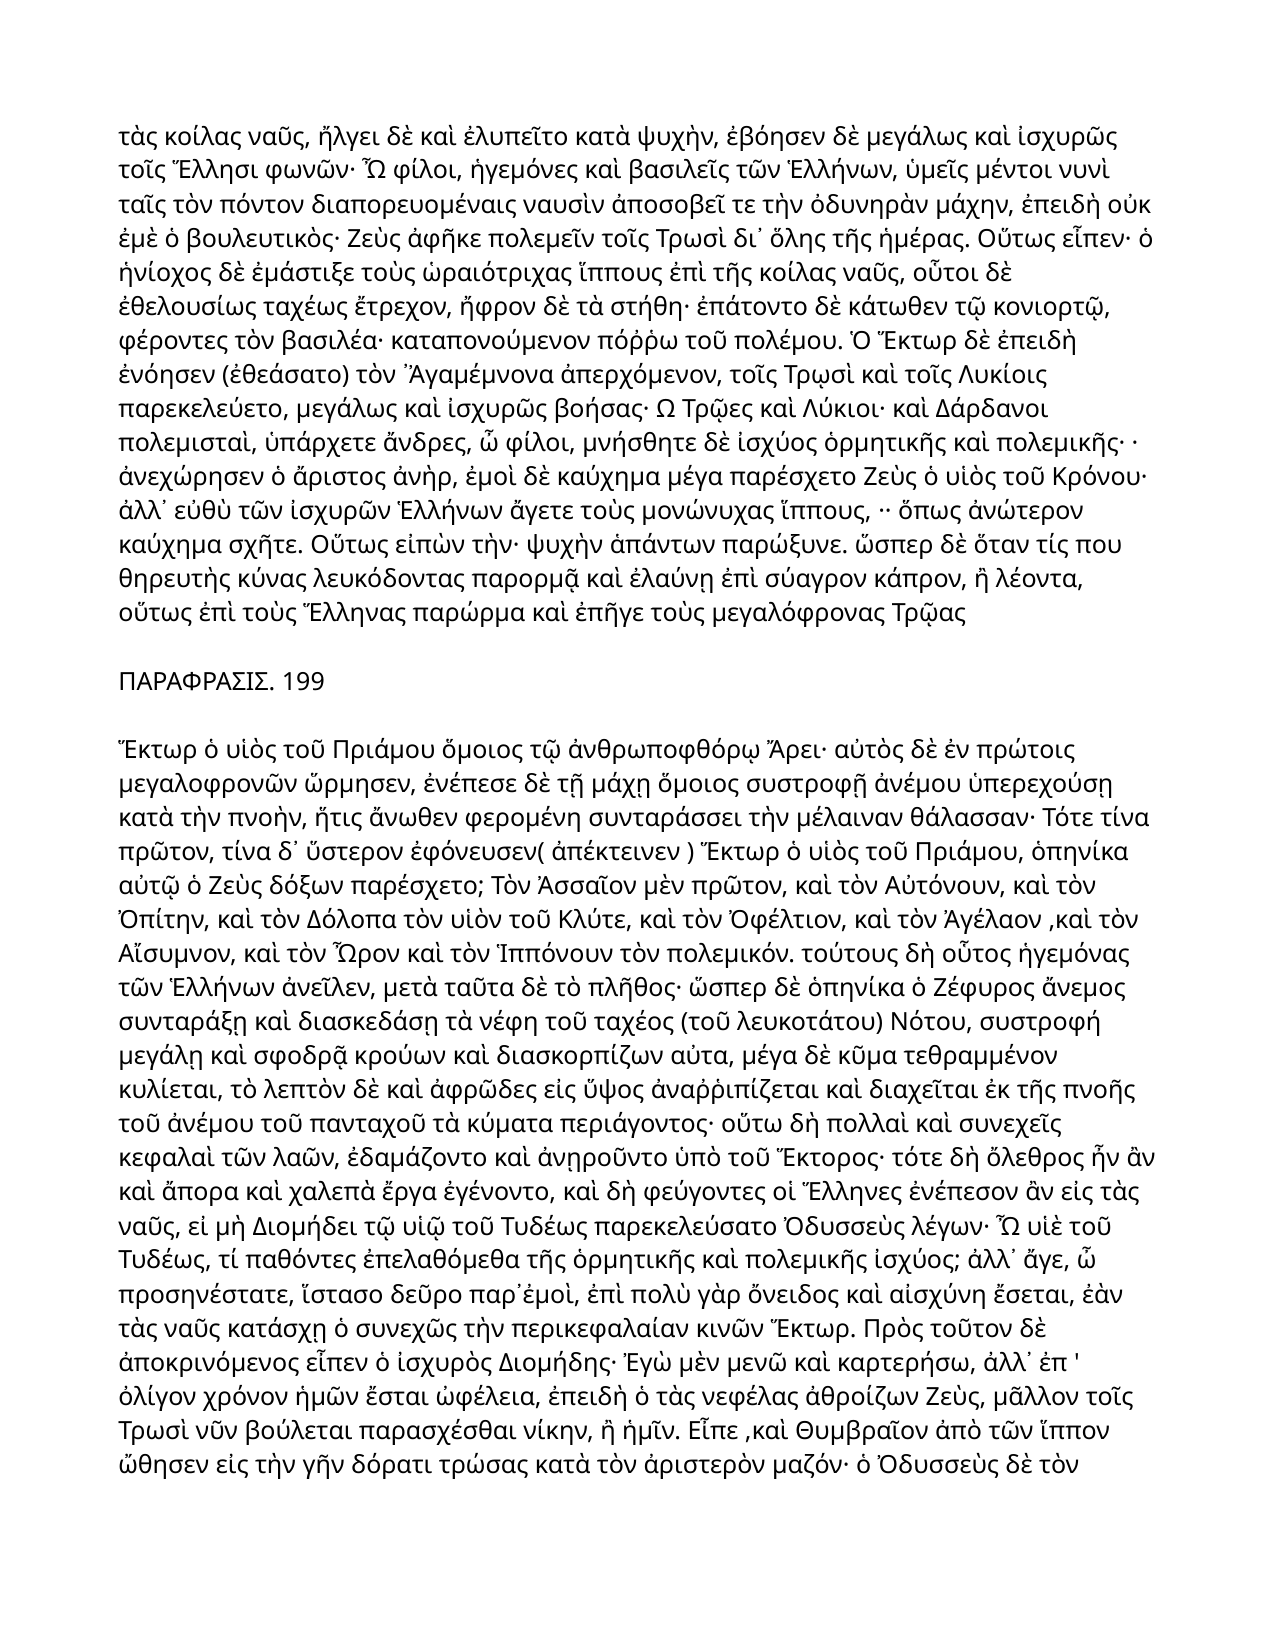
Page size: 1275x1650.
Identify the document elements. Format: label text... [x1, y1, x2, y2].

text Ἕκτωρ ὁ υἱὸς τοῦ Πριάμου ὅμοιος τῷ ἀνθρωποφθόρῳ Ἄρει· αὐτὸς δὲ ἐν πρώτοις μεγαλοφρονῶν ὥρμησεν, ἐνέπεσε δὲ τῇ μάχῃ ὅμοιος συστροφῇ ἀνέμου ὑπερεχούσῃ κατὰ τὴν πνοὴν, ἥτις ἄνωθεν φερομένη συνταράσσει τὴν μέλαιναν θάλασσαν· Τότε τίνα πρῶτον, τίνα δ᾽ ὕστερον ἐφόνευσεν( ἀπέκτεινεν ) Ἕκτωρ ὁ υἱὸς τοῦ Πριάμου, ὁπηνίκα αὐτῷ ὁ Ζεὺς δόξων παρέσχετο; Τὸν Ἀσσαῖον μὲν πρῶτον, καὶ τὸν Αὐτόνουν, καὶ τὸν Ὀπίτην, καὶ τὸν Δόλοπα τὸν υἱὸν τοῦ Κλύτε, καὶ τὸν Ὀφέλτιον, καὶ τὸν Ἀγέλαον ,καὶ τὸν Αἴσυμνον, καὶ τὸν Ὦρον καὶ τὸν Ἱππόνουν τὸν πολεμικόν. τούτους δὴ οὗτος ἡγεμόνας τῶν Ἑλλήνων ἀνεῖλεν, μετὰ ταῦτα δὲ τὸ πλῆθος· ὥσπερ δὲ ὁπηνίκα ὁ Ζέφυρος ἄνεμος συνταράξῃ καὶ διασκεδάσῃ τὰ νέφη τοῦ ταχέος (τοῦ λευκοτάτου) Νότου, συστροφή μεγάλῃ καὶ σφοδρᾷ κρούων καὶ διασκορπίζων αὐτα, μέγα δὲ κῦμα τεθραμμένον κυλίεται, τὸ λεπτὸν δὲ καὶ ἀφρῶδες εἰς ὕψος ἀναῤῥιπίζεται καὶ διαχεῖται ἐκ τῆς πνοῆς τοῦ ἀνέμου τοῦ πανταχοῦ τὰ κύματα περιάγοντος· οὕτω δὴ πολλαὶ καὶ συνεχεῖς κεφαλαὶ τῶν λαῶν, ἐδαμάζοντο καὶ ἀνῃροῦντο ὑπὸ τοῦ Ἕκτορος· τότε δὴ ὄλεθρος ἦν ἂν καὶ ἄπορα καὶ χαλεπὰ ἔργα ἐγένοντο, καὶ δὴ φεύγοντες οἱ Ἕλληνες ἐνέπεσον ἂν εἰς τὰς ναῦς, εἰ μὴ Διομήδει τῷ υἱῷ τοῦ Τυδέως παρεκελεύσατο Ὀδυσσεὺς λέγων· Ὦ υἱὲ τοῦ Τυδέως, τί παθόντες ἐπελαθόμεθα τῆς ὁρμητικῆς καὶ πολεμικῆς ἰσχύος; ἀλλ᾽ ἄγε, ὦ προσηνέστατε, ἵστασο δεῦρο παρ᾽ἐμοὶ, ἐπὶ πολὺ γὰρ ὄνειδος καὶ αἰσχύνη ἔσεται, ἐὰν τὰς ναῦς κατάσχῃ ὁ συνεχῶς τὴν περικεφαλαίαν κινῶν Ἕκτωρ. Πρὸς τοῦτον δὲ ἀποκρινόμενος εἶπεν ὁ ἰσχυρὸς Διομήδης· Ἐγὼ μὲν μενῶ καὶ καρτερήσω, ἀλλ᾽ ἐπ ' ὀλίγον χρόνον ἡμῶν ἔσται ὠφέλεια, ἐπειδὴ ὁ τὰς νεφέλας ἀθροίζων Ζεὺς, μᾶλλον τοῖς Τρωσὶ νῦν βούλεται παρασχέσθαι νίκην, ἢ ἡμῖν. Εἶπε ,καὶ Θυμβραῖον ἀπὸ τῶν ἵππον ὤθησεν εἰς τὴν γῆν δόρατι τρώσας κατὰ τὸν ἀριστερὸν μαζόν· ὁ Ὀδυσσεὺς δὲ τὸν [118, 731, 1157, 1481]
text τὰς κοίλας ναῦς, ἤλγει δὲ καὶ ἐλυπεῖτο κατὰ ψυχὴν, ἐβόησεν δὲ μεγάλως καὶ ἰσχυρῶς τοῖς Ἕλλησι φωνῶν· Ὦ φίλοι, ἡγεμόνες καὶ βασιλεῖς τῶν Ἑλλήνων, ὑμεῖς μέντοι νυνὶ ταῖς τὸν πόντον διαπορευομέναις ναυσὶν ἀποσοβεῖ τε τὴν ὀδυνηρὰν μάχην, ἐπειδὴ οὐκ ἐμὲ ὁ βουλευτικὸς· Ζεὺς ἀφῆκε πολεμεῖν τοῖς Τρωσὶ δι᾽ ὅλης τῆς ἡμέρας. Οὕτως εἶπεν· ὁ ἡνίοχος δὲ ἐμάστιξε τοὺς ὡραιότριχας ἵππους ἐπὶ τῆς κοίλας ναῦς, οὗτοι δὲ ἐθελουσίως ταχέως ἔτρεχον, ἤφρον δὲ τὰ στήθη· ἐπάτοντο δὲ κάτωθεν τῷ κονιορτῷ, φέροντες τὸν βασιλέα· καταπονούμενον πόῤῥω τοῦ πολέμου. Ὁ Ἕκτωρ δὲ ἐπειδὴ ἐνόησεν (ἐθεάσατο) τὸν ᾿Ἀγαμέμνονα ἀπερχόμενον, τοῖς Τρῳσὶ καὶ τοῖς Λυκίοις παρεκελεύετο, μεγάλως καὶ ἰσχυρῶς βοήσας· Ω Τρῷες καὶ Λύκιοι· καὶ Δάρδανοι πολεμισταὶ, ὑπάρχετε ἄνδρες, ὦ φίλοι, μνήσθητε δὲ ἰσχύος ὁρμητικῆς καὶ πολεμικῆς· · ἀνεχώρησεν ὁ ἄριστος ἀνὴρ, ἐμοὶ δὲ καύχημα μέγα παρέσχετο Ζεὺς ὁ υἱὸς τοῦ Κρόνου· ἀλλ᾽ εὐθὺ τῶν ἰσχυρῶν Ἑλλήνων ἄγετε τοὺς μονώνυχας ἵππους, ·· ὅπως ἀνώτερον καύχημα σχῆτε. Οὕτως εἰπὼν τὴν· ψυχὴν ἁπάντων παρώξυνε. ὥσπερ δὲ ὅταν τίς που θηρευτὴς κύνας λευκόδοντας παρορμᾷ καὶ ἐλαύνῃ ἐπὶ σύαγρον κάπρον, ἢ λέοντα, οὕτως ἐπὶ τοὺς Ἕλληνας παρώρμα καὶ ἐπῆγε τοὺς μεγαλόφρονας Τρῷας [118, 118, 1157, 629]
text ΠΑΡΑΦΡΑΣΙΣ. 199 [118, 663, 1157, 697]
